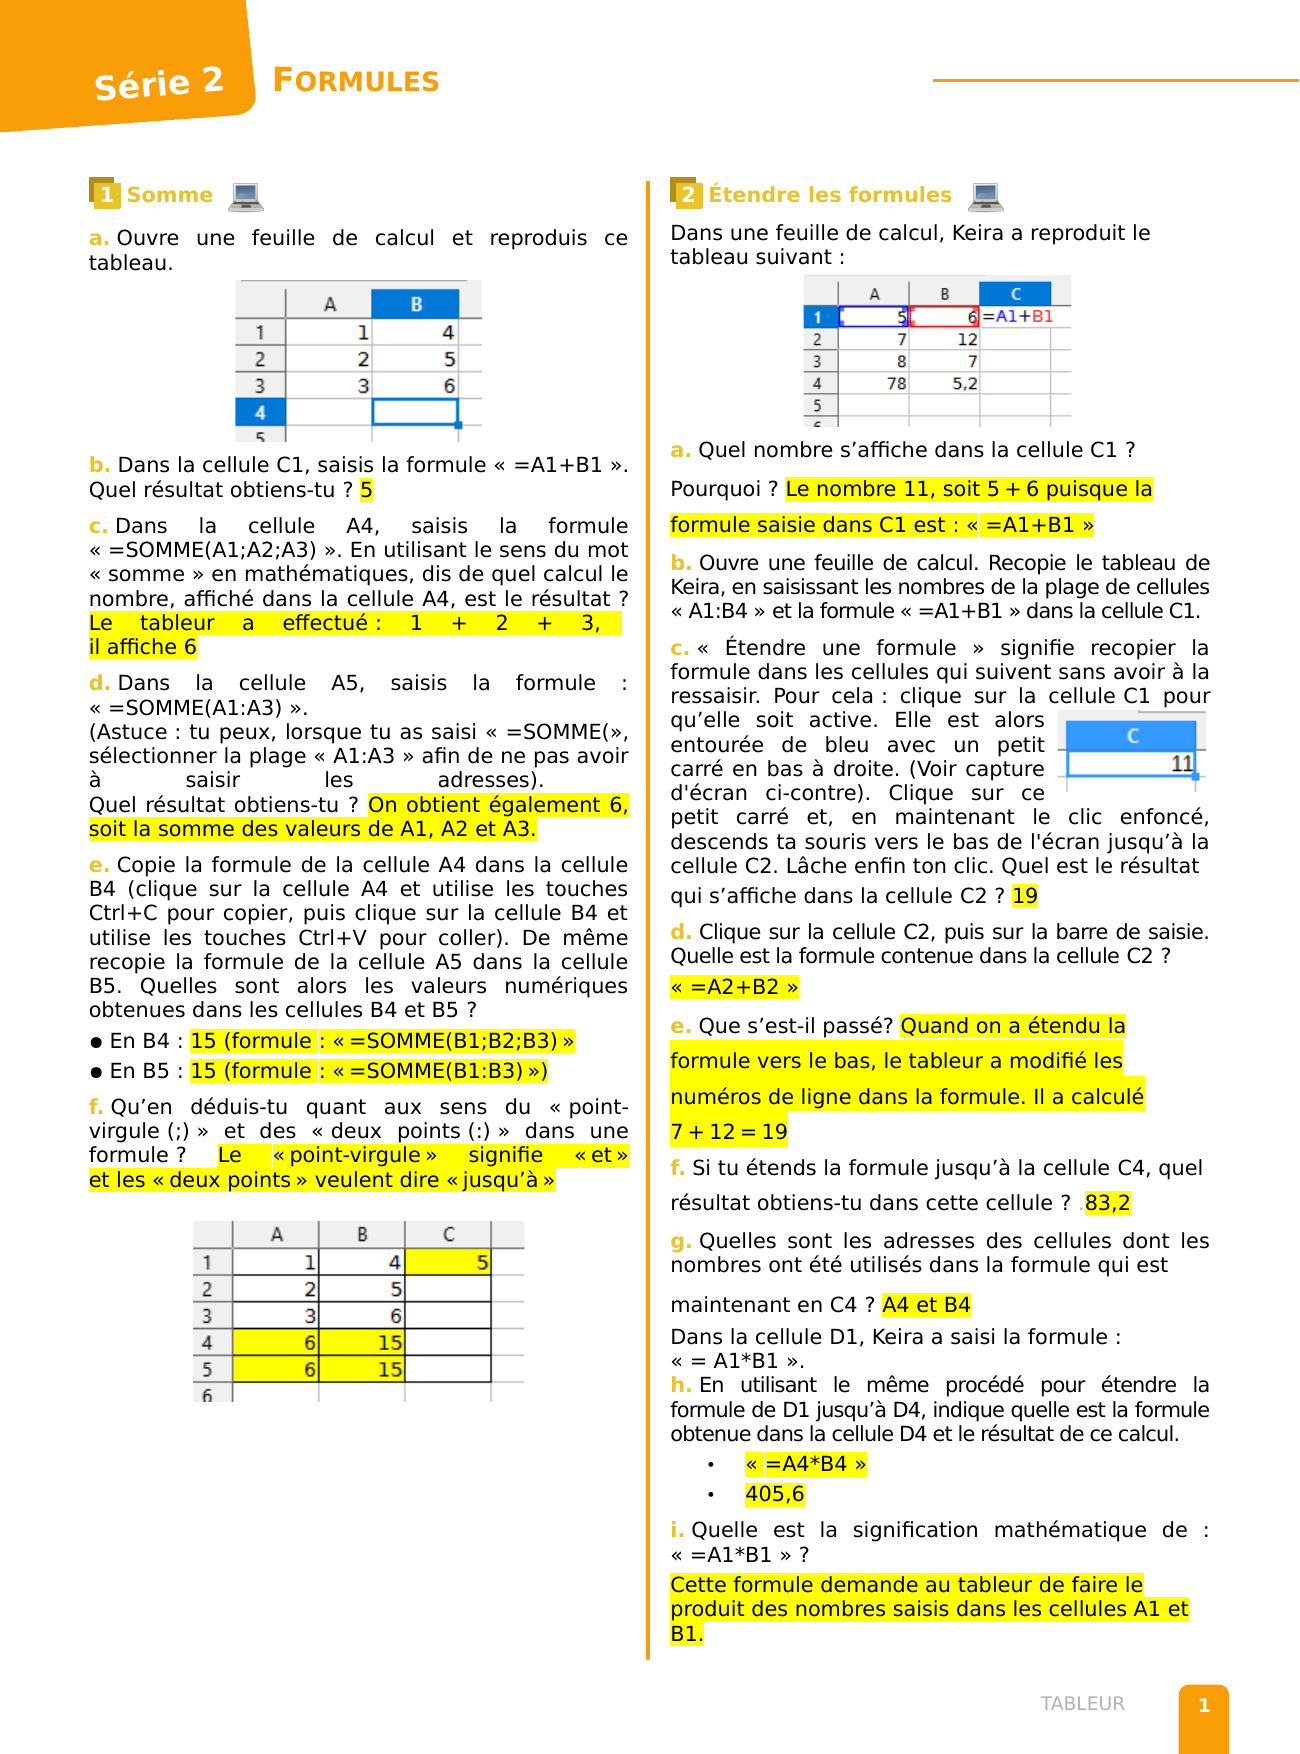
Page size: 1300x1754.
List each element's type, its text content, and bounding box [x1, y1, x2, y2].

picture [803, 275, 1072, 427]
picture [1057, 710, 1206, 792]
subtitle Dans une feuille de calcul, Keira a reproduit le tableau suivant : [670, 221, 1205, 269]
subtitle En B5 : 15 (formule : « =SOMME(B1:B3) ») [548, 1059, 623, 1083]
subtitle Dans la cellule A5, saisis la formule : « =SOMME(A1:A3) ». (Astuce : tu peux, lorsque tu as saisi « =SOMME(», sélectionner la plage « A1:A3 » afin de ne pas avoir à saisir les adresses). Quel résultat obtiens-tu ? On obtient également 6, soit la somme des valeurs de A1, A2 et A3. [88, 671, 629, 841]
subtitle 405,6 [708, 1482, 1211, 1507]
subtitle Dans la cellule A4, saisis la formule « =SOMME(A1;A2;A3) ». En utilisant le sens du mot « somme » en mathématiques, dis de quel calcul le nombre, affiché dans la cellule A4, est le résultat ? Le tableur a effectué : 1 + 2 + 3, il affiche 6 [88, 514, 629, 659]
text maintenant en C4 ? A4 et B4 [670, 1284, 1211, 1319]
subtitle Dans la cellule D1, Keira a saisi la formule : « = A1*B1 ». [670, 1325, 1205, 1373]
text Pourquoi ? Le nombre 11, soit 5 + 6 puisque la formule saisie dans C1 est : « =A1+B1 » [670, 468, 1211, 539]
subtitle Quel nombre s’affiche dans la cellule C1 ? [670, 438, 1211, 462]
picture [227, 177, 265, 215]
subtitle « =A4*B4 » [708, 1452, 745, 1477]
picture [967, 177, 1005, 215]
picture [235, 280, 483, 442]
subtitle qui s’affiche dans la cellule C2 ? 19 [670, 884, 1012, 908]
subtitle Étendre les formules [670, 177, 967, 214]
subtitle En B4 : 15 (formule : « =SOMME(B1;B2;B3) » [575, 1029, 623, 1053]
subtitle En B4 : 15 (formule : « =SOMME(B1;B2;B3) » [88, 1029, 190, 1053]
subtitle Quelles sont les adresses des cellules dont les nombres ont été utilisés dans la formule qui est [670, 1229, 1211, 1278]
subtitle [1005, 177, 1211, 214]
list Que s’est-il passé? Quand on a étendu la formule vers le bas, le tableur a modifié les numéros de ligne dans la formule. Il a calculé 7 + 12 = 19 [670, 1005, 1211, 1147]
subtitle Dans la cellule C1, saisis la formule « =A1+B1 ». Quel résultat obtiens-tu ? 5 [88, 287, 629, 502]
subtitle En B5 : 15 (formule : « =SOMME(B1:B3) ») [88, 1059, 190, 1083]
subtitle qui s’affiche dans la cellule C2 ? 19 [1038, 884, 1211, 908]
subtitle « =A2+B2 » [799, 975, 1205, 999]
subtitle Qu’en déduis-tu quant aux sens du « point-virgule (;) » et des « deux points (:) » dans une formule ? Le « point-virgule » signifie « et » et les « deux points » veulent dire « jusqu’à » [88, 1095, 629, 1192]
subtitle Somme [88, 177, 227, 214]
subtitle « Étendre une formule » signifie recopier la formule dans les cellules qui suivent sans avoir à la ressaisir. Pour cela : clique sur la cellule C1 pour qu’elle soit active. Elle est alors entourée de bleu avec un petit carré en bas à droite. (Voir capture d'écran ci-contre). Clique sur ce petit carré et, en maintenant le clic enfoncé, descends ta souris vers le bas de l'écran jusqu’à la cellule C2. Lâche enfin ton clic. Quel est le résultat [670, 636, 1211, 878]
subtitle [265, 177, 629, 214]
subtitle Clique sur la cellule C2, puis sur la barre de saisie. Quelle est la formule contenue dans la cellule C2 ? [670, 920, 1211, 969]
subtitle « =A4*B4 » [867, 1452, 1211, 1477]
subtitle Quelle est la signification mathématique de : « =A1*B1 » ? [670, 1518, 1211, 1567]
subtitle Cette formule demande au tableur de faire le produit des nombres saisis dans les cellules A1 et B1. [704, 1573, 1205, 1646]
subtitle Ouvre une feuille de calcul. Recopie le tableau de Keira, en saisissant les nombres de la plage de cellules « A1:B4 » et la formule « =A1+B1 » dans la cellule C1. [670, 551, 1211, 624]
subtitle Copie la formule de la cellule A4 dans la cellule B4 (clique sur la cellule A4 et utilise les touches Ctrl+C pour copier, puis clique sur la cellule B4 et utilise les touches Ctrl+V pour coller). De même recopie la formule de la cellule A5 dans la cellule B5. Quelles sont alors les valeurs numériques obtenues dans les cellules B4 et B5 ? [88, 853, 629, 1023]
picture [193, 1221, 525, 1402]
list Si tu étends la formule jusqu’à la cellule C4, quel résultat obtiens-tu dans cette cellule ? .83,2 [670, 1147, 1211, 1217]
subtitle En utilisant le même procédé pour étendre la formule de D1 jusqu’à D4, indique quelle est la formule obtenue dans la cellule D4 et le résultat de ce calcul. [670, 1373, 1211, 1446]
subtitle Ouvre une feuille de calcul et reproduis ce tableau. [88, 226, 629, 275]
